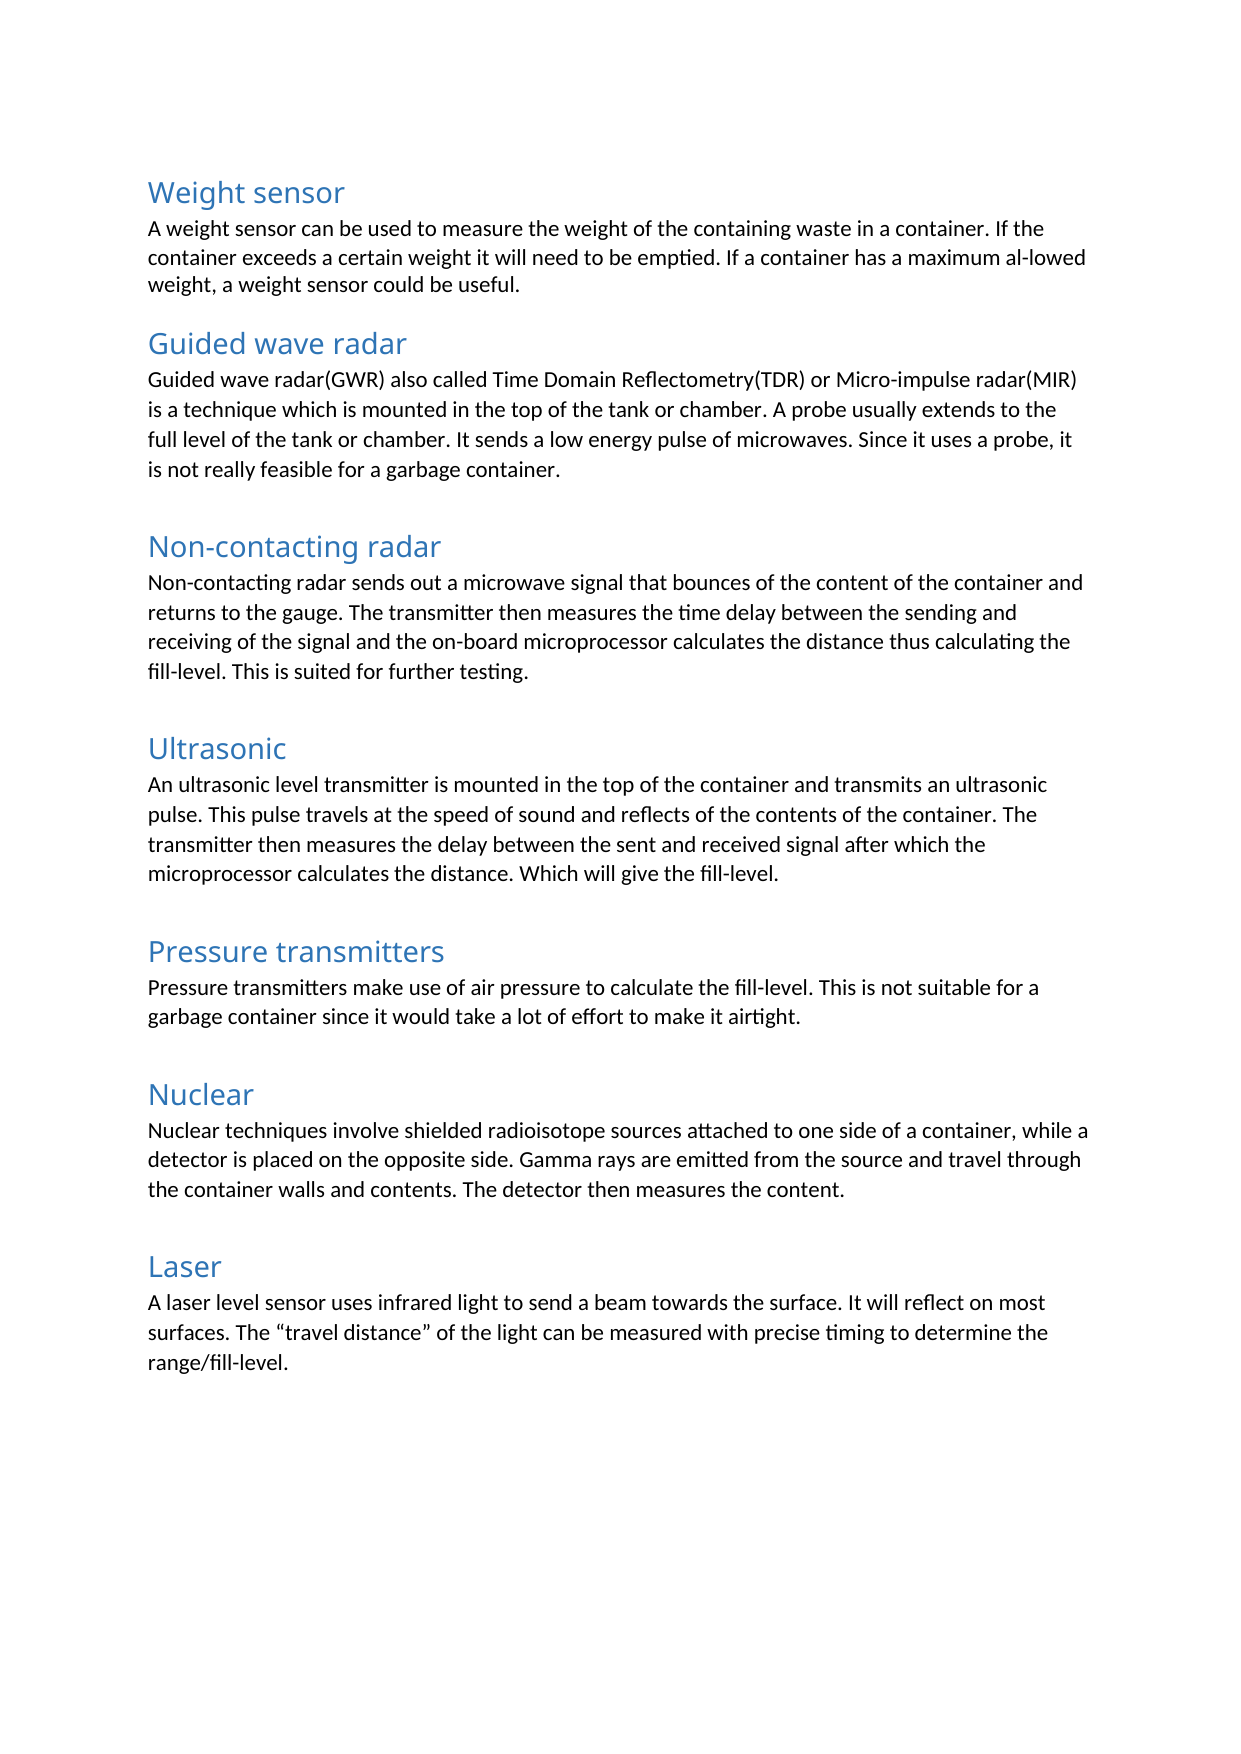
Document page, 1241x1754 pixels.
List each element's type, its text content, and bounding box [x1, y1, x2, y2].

subtitle Guided wave radar [148, 324, 1093, 363]
text Non-contacting radar sends out a microwave signal that bounces of the content of the container and returns to the gauge. The transmitter then measures the time delay between the sending and receiving of the signal and the on-board microprocessor calculates the distance thus calculating the fill-level. This is suited for further testing. [148, 568, 1093, 685]
subtitle Nuclear [148, 1074, 1093, 1113]
text A weight sensor can be used to measure the weight of the containing waste in a container. If the container exceeds a certain weight it will need to be emptied. If a container has a maximum al-lowed weight, a weight sensor could be useful. [148, 214, 1093, 299]
text Pressure transmitters make use of air pressure to calculate the fill-level. This is not suitable for a garbage container since it would take a lot of effort to make it airtight. [148, 973, 1093, 1031]
subtitle Non-contacting radar [148, 526, 1093, 566]
subtitle Weight sensor [148, 173, 1093, 212]
text Nuclear techniques involve shielded radioisotope sources attached to one side of a container, while a detector is placed on the opposite side. Gamma rays are emitted from the source and travel through the container walls and contents. The detector then measures the content. [148, 1116, 1093, 1203]
text An ultrasonic level transmitter is mounted in the top of the container and transmits an ultrasonic pulse. This pulse travels at the speed of sound and reflects of the contents of the container. The transmitter then measures the delay between the sent and received signal after which the microprocessor calculates the distance. Which will give the fill-level. [148, 770, 1093, 887]
text Guided wave radar(GWR) also called Time Domain Reflectometry(TDR) or Micro-impulse radar(MIR) is a technique which is mounted in the top of the tank or chamber. A probe usually extends to the full level of the tank or chamber. It sends a low energy pulse of microwaves. Since it uses a probe, it is not really feasible for a garbage container. [148, 366, 1093, 483]
subtitle Pressure transmitters [148, 931, 1093, 971]
text A laser level sensor uses infrared light to send a beam towards the surface. It will reflect on most surfaces. The “travel distance” of the light can be measured with precise timing to determine the range/fill-level. [148, 1288, 1093, 1376]
subtitle Ultrasonic [148, 728, 1093, 768]
subtitle Laser [148, 1247, 1093, 1286]
